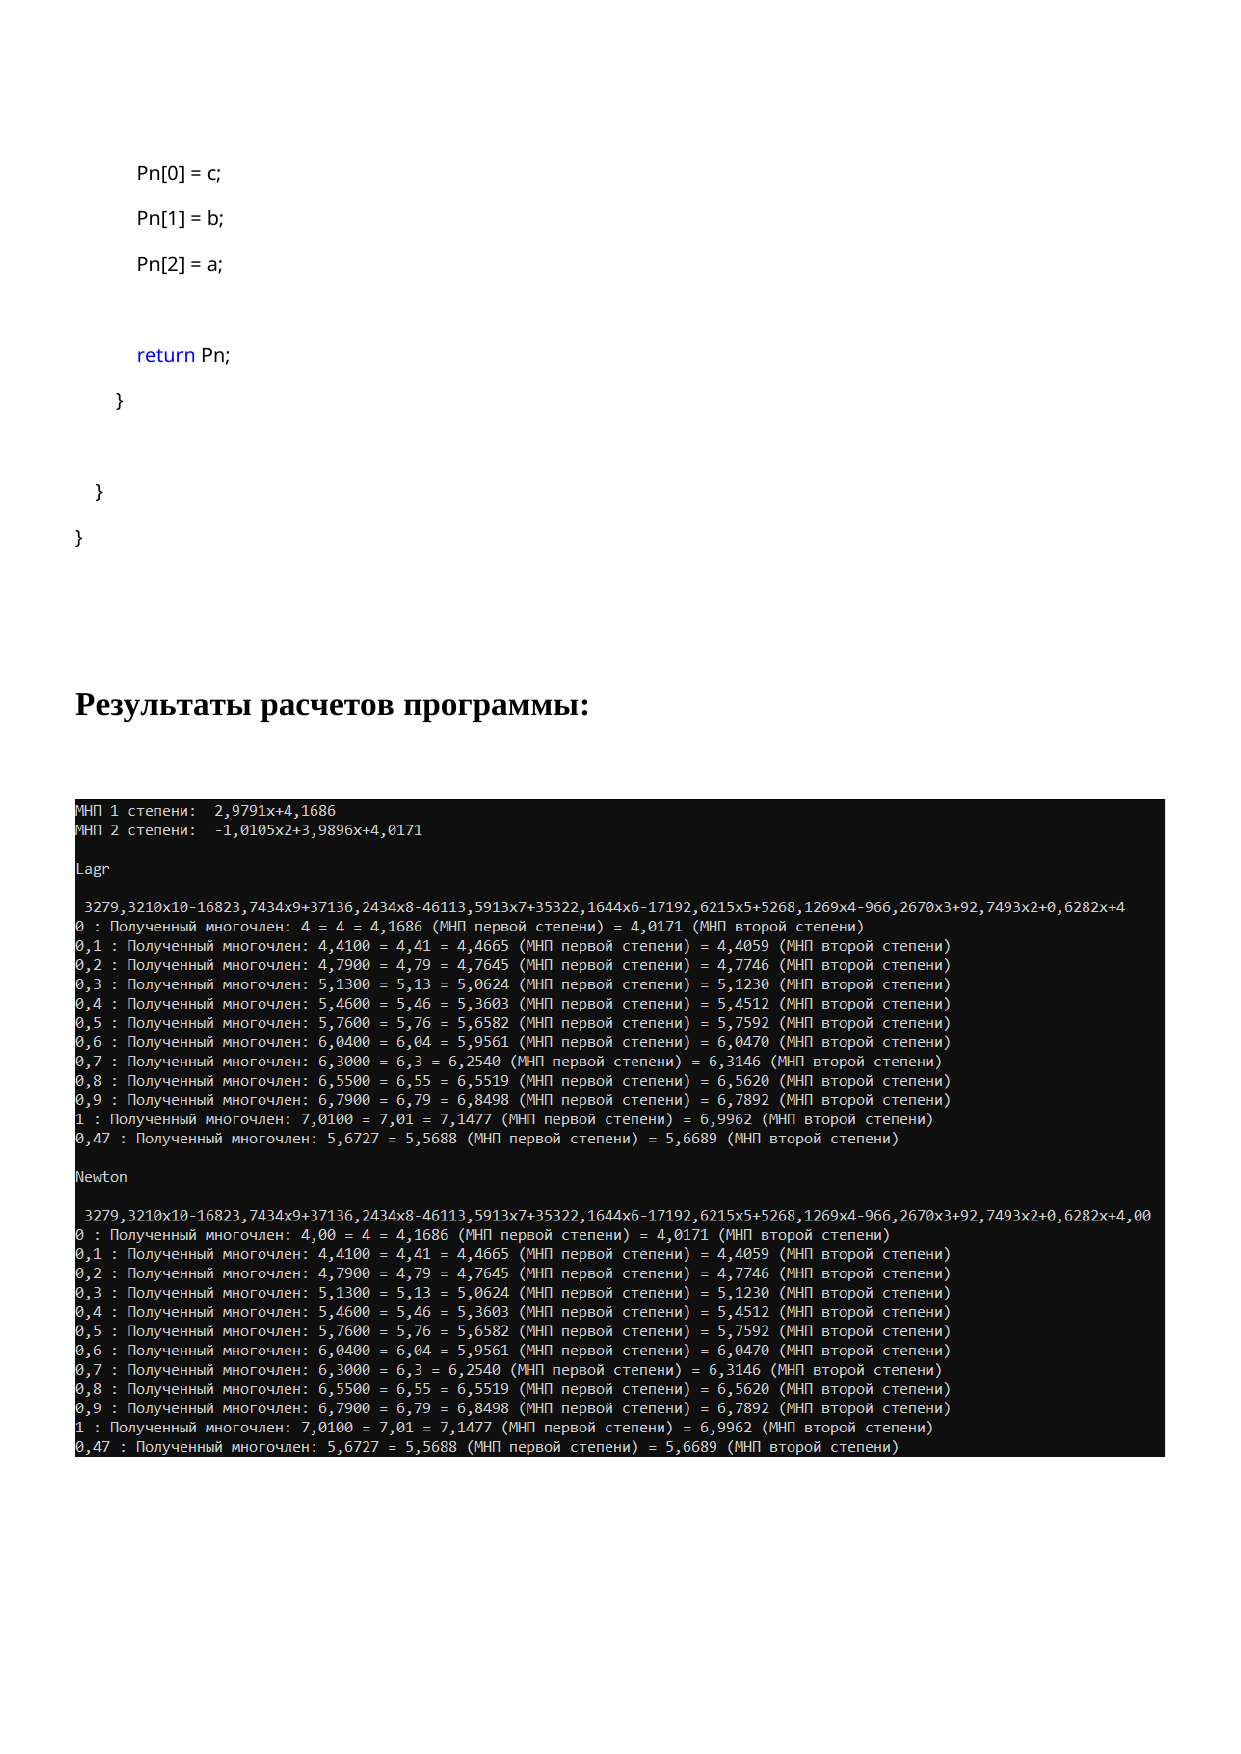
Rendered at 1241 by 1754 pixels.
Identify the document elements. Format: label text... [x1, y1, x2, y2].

text } [75, 478, 1165, 505]
text Pn[2] = a; [75, 250, 1165, 277]
picture [75, 799, 1166, 1457]
text Pn[0] = c; [75, 159, 1165, 186]
text } [75, 387, 1165, 414]
text } [75, 523, 1165, 550]
text return Pn; [75, 341, 1165, 368]
text Pn[1] = b; [75, 204, 1165, 232]
text Результаты расчетов программы: [75, 684, 1165, 722]
